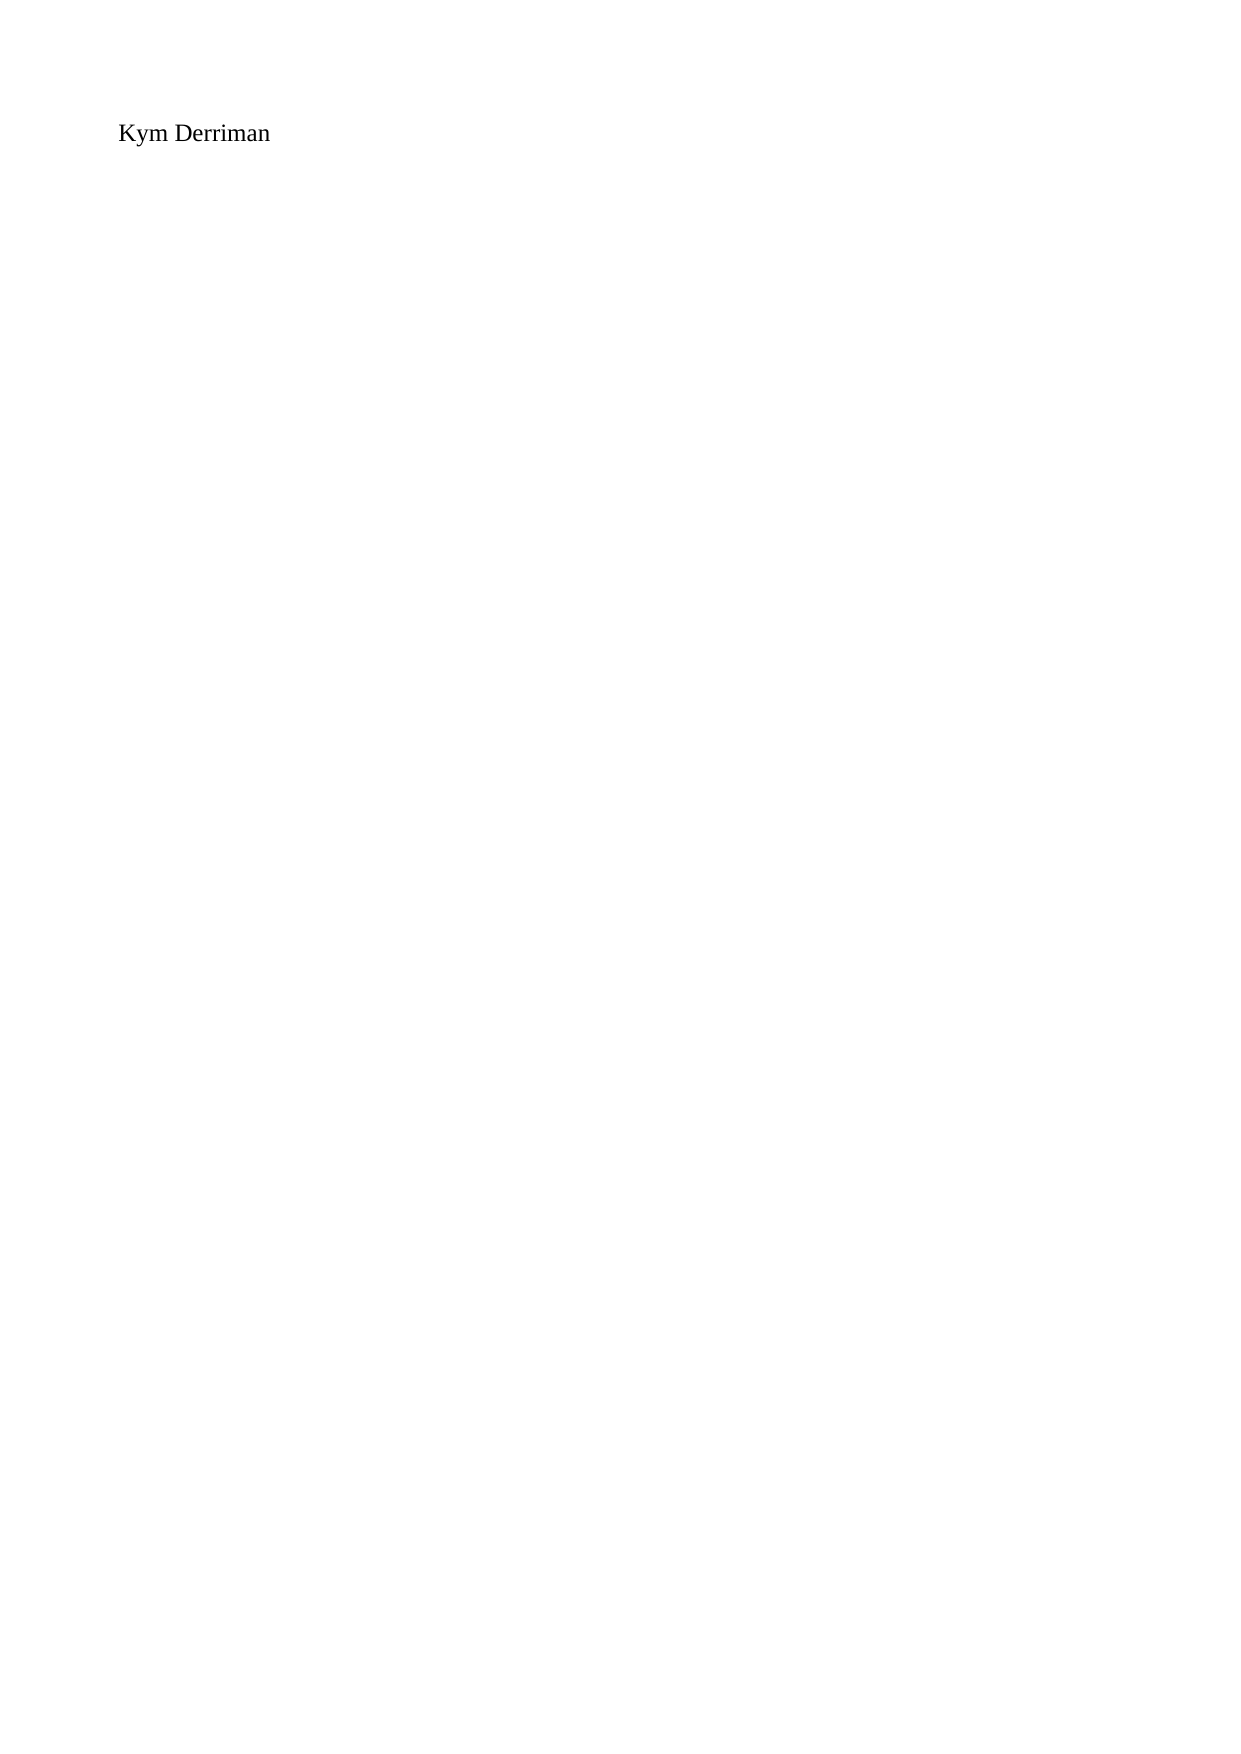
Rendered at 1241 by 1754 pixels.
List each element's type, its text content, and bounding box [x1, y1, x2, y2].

text Kym Derriman [118, 118, 1122, 147]
